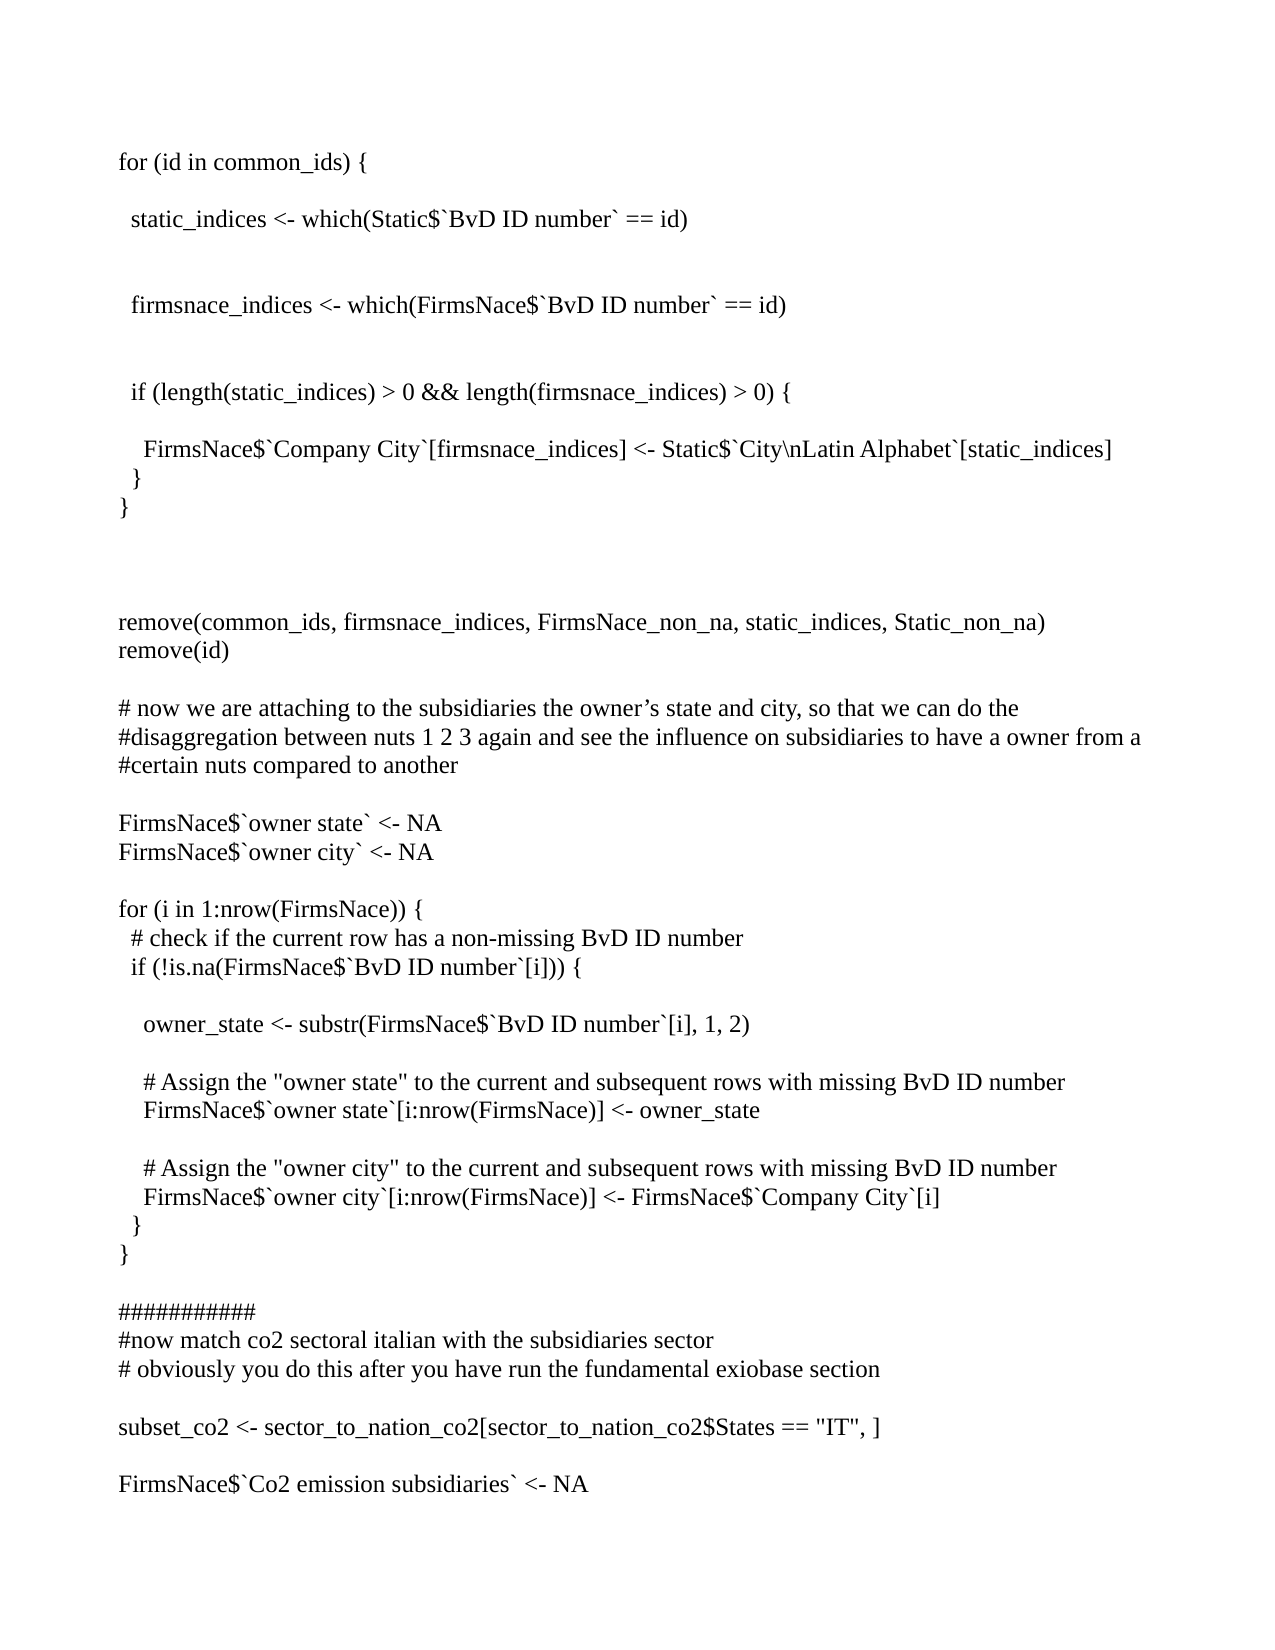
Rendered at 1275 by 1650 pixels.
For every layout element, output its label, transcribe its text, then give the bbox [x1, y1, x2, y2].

text FirmsNace$`owner city`[i:nrow(FirmsNace)] <- FirmsNace$`Company City`[i] [118, 1182, 1157, 1211]
text # Assign the "owner state" to the current and subsequent rows with missing BvD ID number [118, 1067, 1157, 1096]
text } [118, 1211, 1157, 1239]
text if (!is.na(FirmsNace$`BvD ID number`[i])) { [118, 952, 1157, 981]
text } [118, 1239, 1157, 1268]
text static_indices <- which(Static$`BvD ID number` == id) [118, 204, 1157, 233]
text owner_state <- substr(FirmsNace$`BvD ID number`[i], 1, 2) [118, 1009, 1157, 1038]
text } [118, 463, 1157, 492]
text remove(common_ids, firmsnace_indices, FirmsNace_non_na, static_indices, Static_non_na) [118, 607, 1157, 636]
text # Assign the "owner city" to the current and subsequent rows with missing BvD ID number [118, 1153, 1157, 1182]
text } [118, 492, 1157, 521]
text for (id in common_ids) { [118, 147, 1157, 176]
text # now we are attaching to the subsidiaries the owner’s state and city, so that we can do the #disaggregation between nuts 1 2 3 again and see the influence on subsidiaries to have a owner from a #certain nuts compared to another [118, 693, 1157, 779]
text if (length(static_indices) > 0 && length(firmsnace_indices) > 0) { [118, 377, 1157, 406]
text #now match co2 sectoral italian with the subsidiaries sector [118, 1326, 1157, 1354]
text # obviously you do this after you have run the fundamental exiobase section [118, 1354, 1157, 1383]
text subset_co2 <- sector_to_nation_co2[sector_to_nation_co2$States == "IT", ] [118, 1412, 1157, 1441]
text FirmsNace$`Company City`[firmsnace_indices] <- Static$`City\nLatin Alphabet`[static_indices] [118, 434, 1157, 463]
text for (i in 1:nrow(FirmsNace)) { [118, 894, 1157, 923]
text ########### [118, 1297, 1157, 1326]
text FirmsNace$`Co2 emission subsidiaries` <- NA [118, 1469, 1157, 1498]
text FirmsNace$`owner city` <- NA [118, 837, 1157, 866]
text FirmsNace$`owner state` <- NA [118, 808, 1157, 837]
text FirmsNace$`owner state`[i:nrow(FirmsNace)] <- owner_state [118, 1096, 1157, 1124]
text # check if the current row has a non-missing BvD ID number [118, 923, 1157, 952]
text firmsnace_indices <- which(FirmsNace$`BvD ID number` == id) [118, 291, 1157, 319]
text remove(id) [118, 636, 1157, 664]
